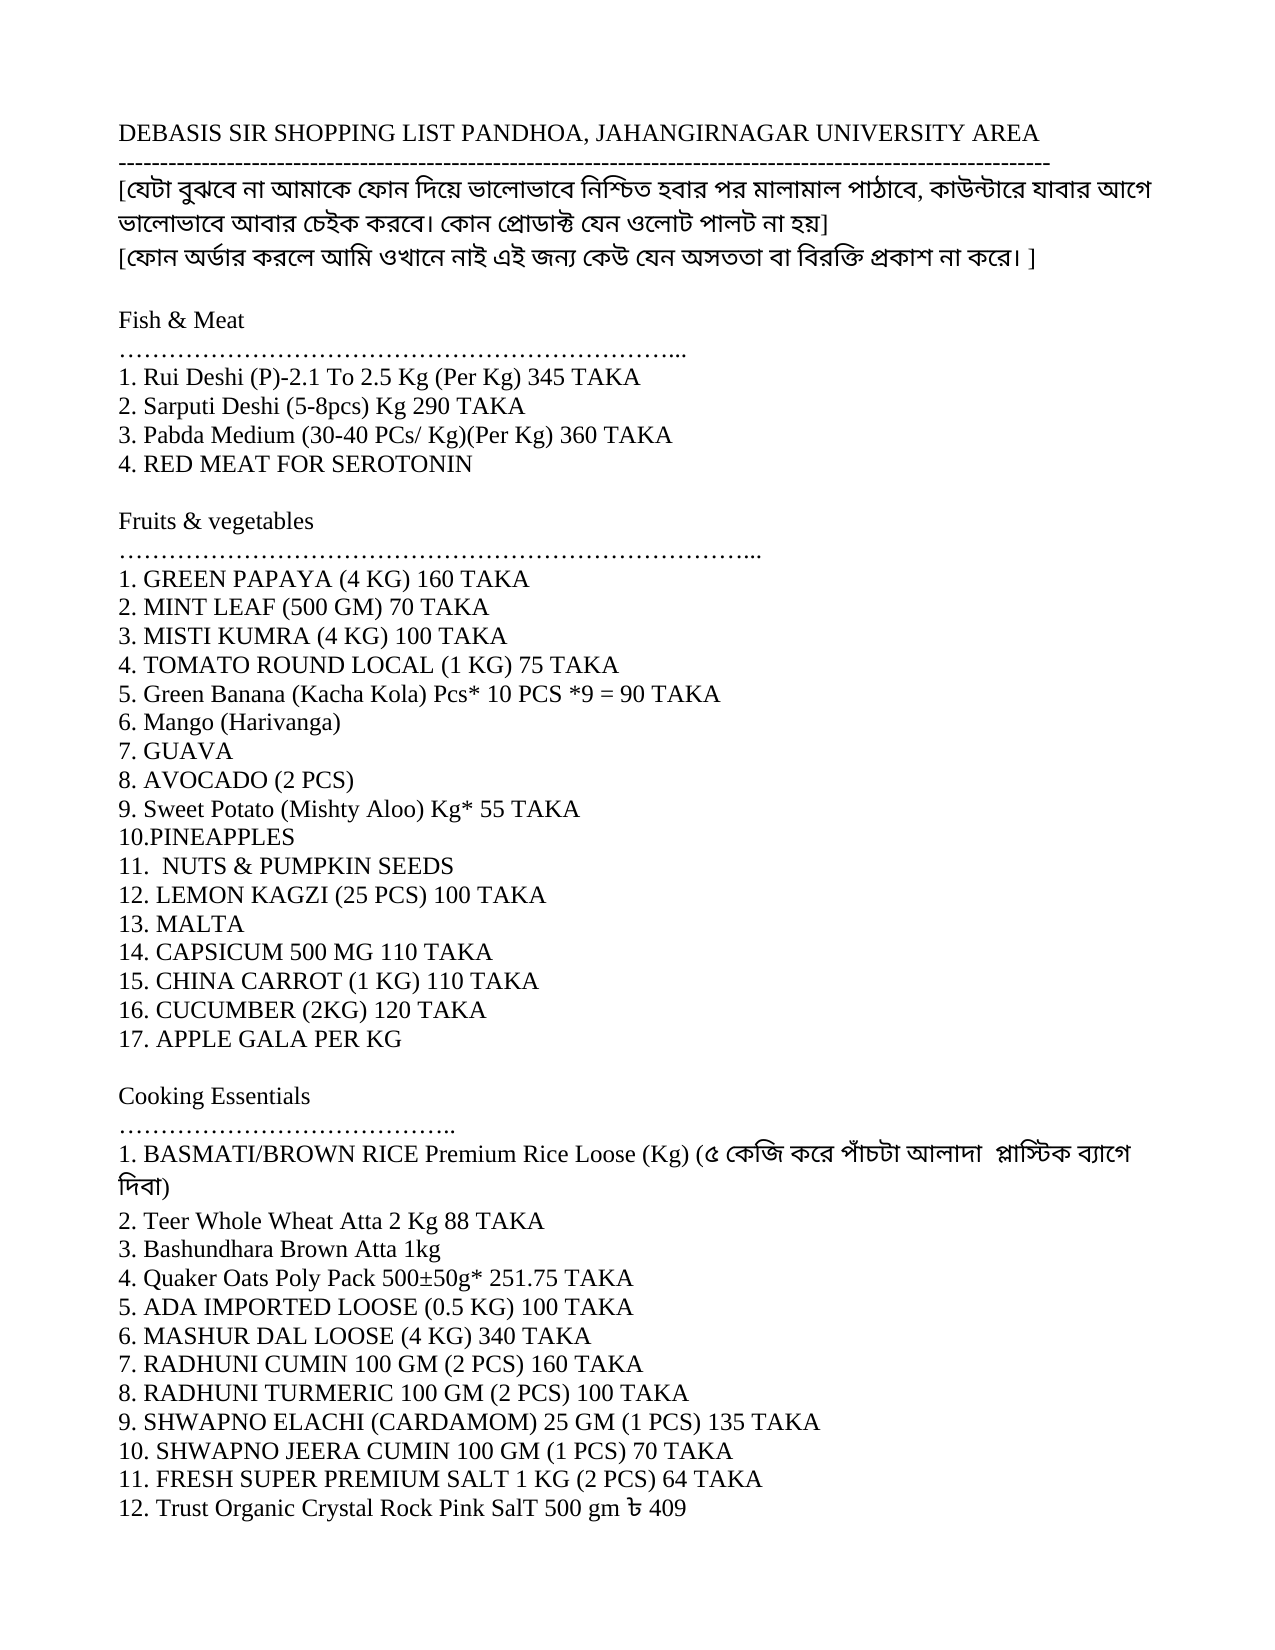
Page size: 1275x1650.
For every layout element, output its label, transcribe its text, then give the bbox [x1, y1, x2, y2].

text ………………………………….. [118, 1110, 1157, 1139]
text 12. LEMON KAGZI (25 PCS) 100 TAKA [118, 880, 1157, 909]
text 16. CUCUMBER (2KG) 120 TAKA [118, 995, 1157, 1024]
text 9. SHWAPNO ELACHI (CARDAMOM) 25 GM (1 PCS) 135 TAKA [118, 1407, 1157, 1436]
text …………………………………………………………………... [118, 535, 1157, 564]
text 5. ADA IMPORTED LOOSE (0.5 KG) 100 TAKA [118, 1292, 1157, 1321]
text 15. CHINA CARROT (1 KG) 110 TAKA [118, 966, 1157, 995]
text 1. Rui Deshi (P)-2.1 To 2.5 Kg (Per Kg) 345 TAKA [118, 362, 1157, 391]
text …………………………………………………………... [118, 334, 1157, 362]
text 8. AVOCADO (2 PCS) [118, 765, 1157, 794]
text 7. RADHUNI CUMIN 100 GM (2 PCS) 160 TAKA [118, 1349, 1157, 1378]
text 17. APPLE GALA PER KG [118, 1024, 1157, 1052]
text DEBASIS SIR SHOPPING LIST PANDHOA, JAHANGIRNAGAR UNIVERSITY AREA [118, 118, 1157, 147]
text 4. RED MEAT FOR SEROTONIN [118, 449, 1157, 477]
text Cooking Essentials [118, 1081, 1157, 1110]
text 6. MASHUR DAL LOOSE (4 KG) 340 TAKA [118, 1321, 1157, 1349]
text 14. CAPSICUM 500 MG 110 TAKA [118, 937, 1157, 966]
text Fruits & vegetables [118, 506, 1157, 535]
text 6. Mango (Harivanga) [118, 707, 1157, 736]
text 4. TOMATO ROUND LOCAL (1 KG) 75 TAKA [118, 650, 1157, 679]
text [ফোন অর্ডার করলে আমি ওখানে নাই এই জন্য কেউ যেন অসততা বা বিরক্তি প্রকাশ না করে। ] [118, 243, 1157, 276]
text ---------------------------------------------------------------------------------------------------------------- [118, 147, 1157, 176]
text 13. MALTA [118, 909, 1157, 937]
text Fish & Meat [118, 305, 1157, 334]
text 11. FRESH SUPER PREMIUM SALT 1 KG (2 PCS) 64 TAKA [118, 1464, 1157, 1493]
text 11. NUTS & PUMPKIN SEEDS [118, 851, 1157, 880]
text 1. BASMATI/BROWN RICE Premium Rice Loose (Kg) (৫ কেজি করে পাঁচটা আলাদা প্লাস্টিক ব্যাগে দিবা) [118, 1139, 1157, 1206]
text 7. GUAVA [118, 736, 1157, 765]
text 3. MISTI KUMRA (4 KG) 100 TAKA [118, 621, 1157, 650]
text 3. Pabda Medium (30-40 PCs/ Kg)(Per Kg) 360 TAKA [118, 420, 1157, 449]
text 2. Sarputi Deshi (5-8pcs) Kg 290 TAKA [118, 391, 1157, 420]
text 1. GREEN PAPAYA (4 KG) 160 TAKA [118, 564, 1157, 592]
text 4. Quaker Oats Poly Pack 500±50g* 251.75 TAKA [118, 1263, 1157, 1292]
text 10.PINEAPPLES [118, 822, 1157, 851]
text 12. Trust Organic Crystal Rock Pink SalT 500 gm ৳ 409 [118, 1493, 1157, 1527]
text 2. Teer Whole Wheat Atta 2 Kg 88 TAKA [118, 1206, 1157, 1234]
text 8. RADHUNI TURMERIC 100 GM (2 PCS) 100 TAKA [118, 1378, 1157, 1407]
text 10. SHWAPNO JEERA CUMIN 100 GM (1 PCS) 70 TAKA [118, 1436, 1157, 1464]
text 2. MINT LEAF (500 GM) 70 TAKA [118, 592, 1157, 621]
text [যেটা বুঝবে না আমাকে ফোন দিয়ে ভালোভাবে নিশ্চিত হবার পর মালামাল পাঠাবে, কাউন্টারে যাবার আগে ভালোভাবে আবার চেইক করবে। কোন প্রোডাক্ট যেন ওলোট পালট না হয়] [118, 176, 1157, 243]
text 9. Sweet Potato (Mishty Aloo) Kg* 55 TAKA [118, 794, 1157, 822]
text 3. Bashundhara Brown Atta 1kg [118, 1234, 1157, 1263]
text 5. Green Banana (Kacha Kola) Pcs* 10 PCS *9 = 90 TAKA [118, 679, 1157, 707]
